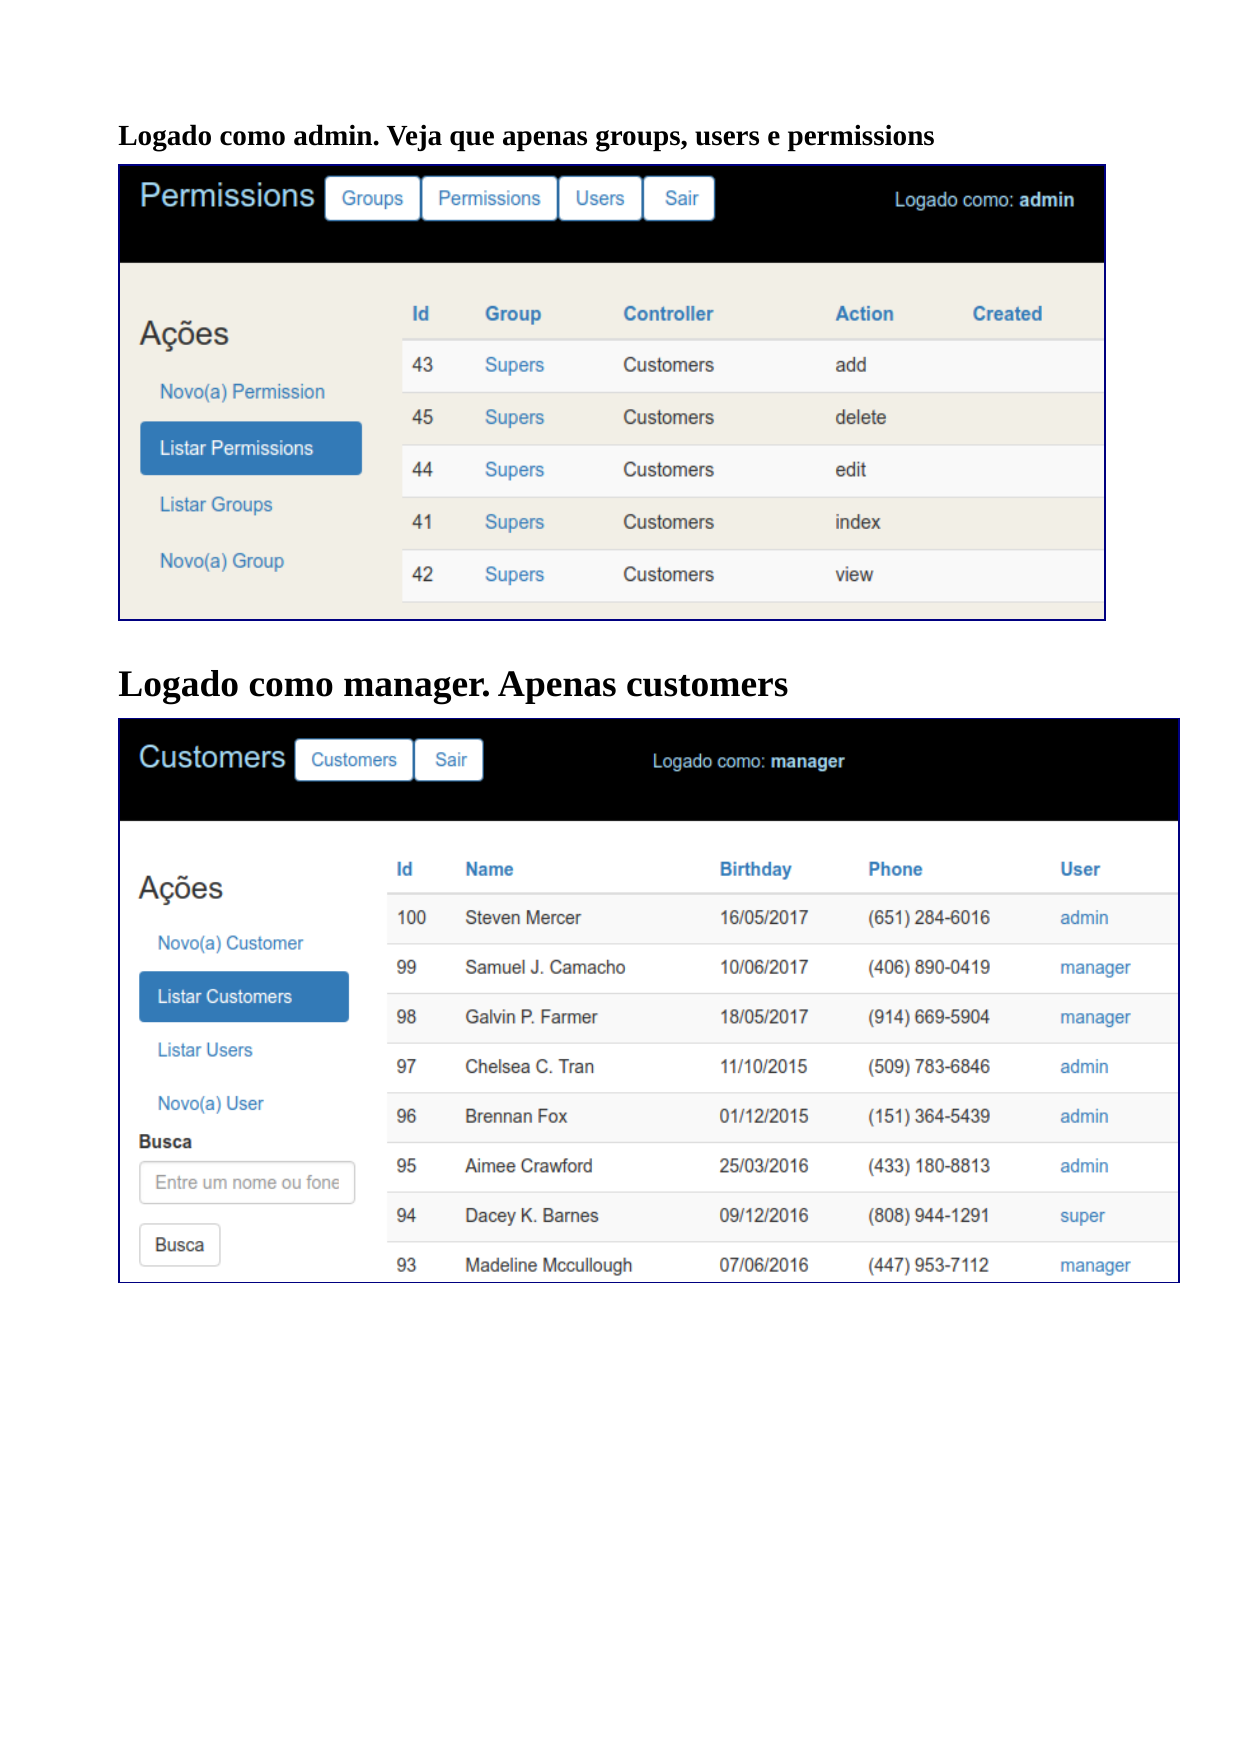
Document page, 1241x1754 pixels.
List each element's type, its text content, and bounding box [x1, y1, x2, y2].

subtitle Logado como admin. Veja que apenas groups, users e permissions [118, 118, 1122, 152]
picture [120, 166, 1104, 619]
subtitle Logado como manager. Apenas customers [118, 662, 1122, 705]
picture [120, 719, 1178, 1282]
